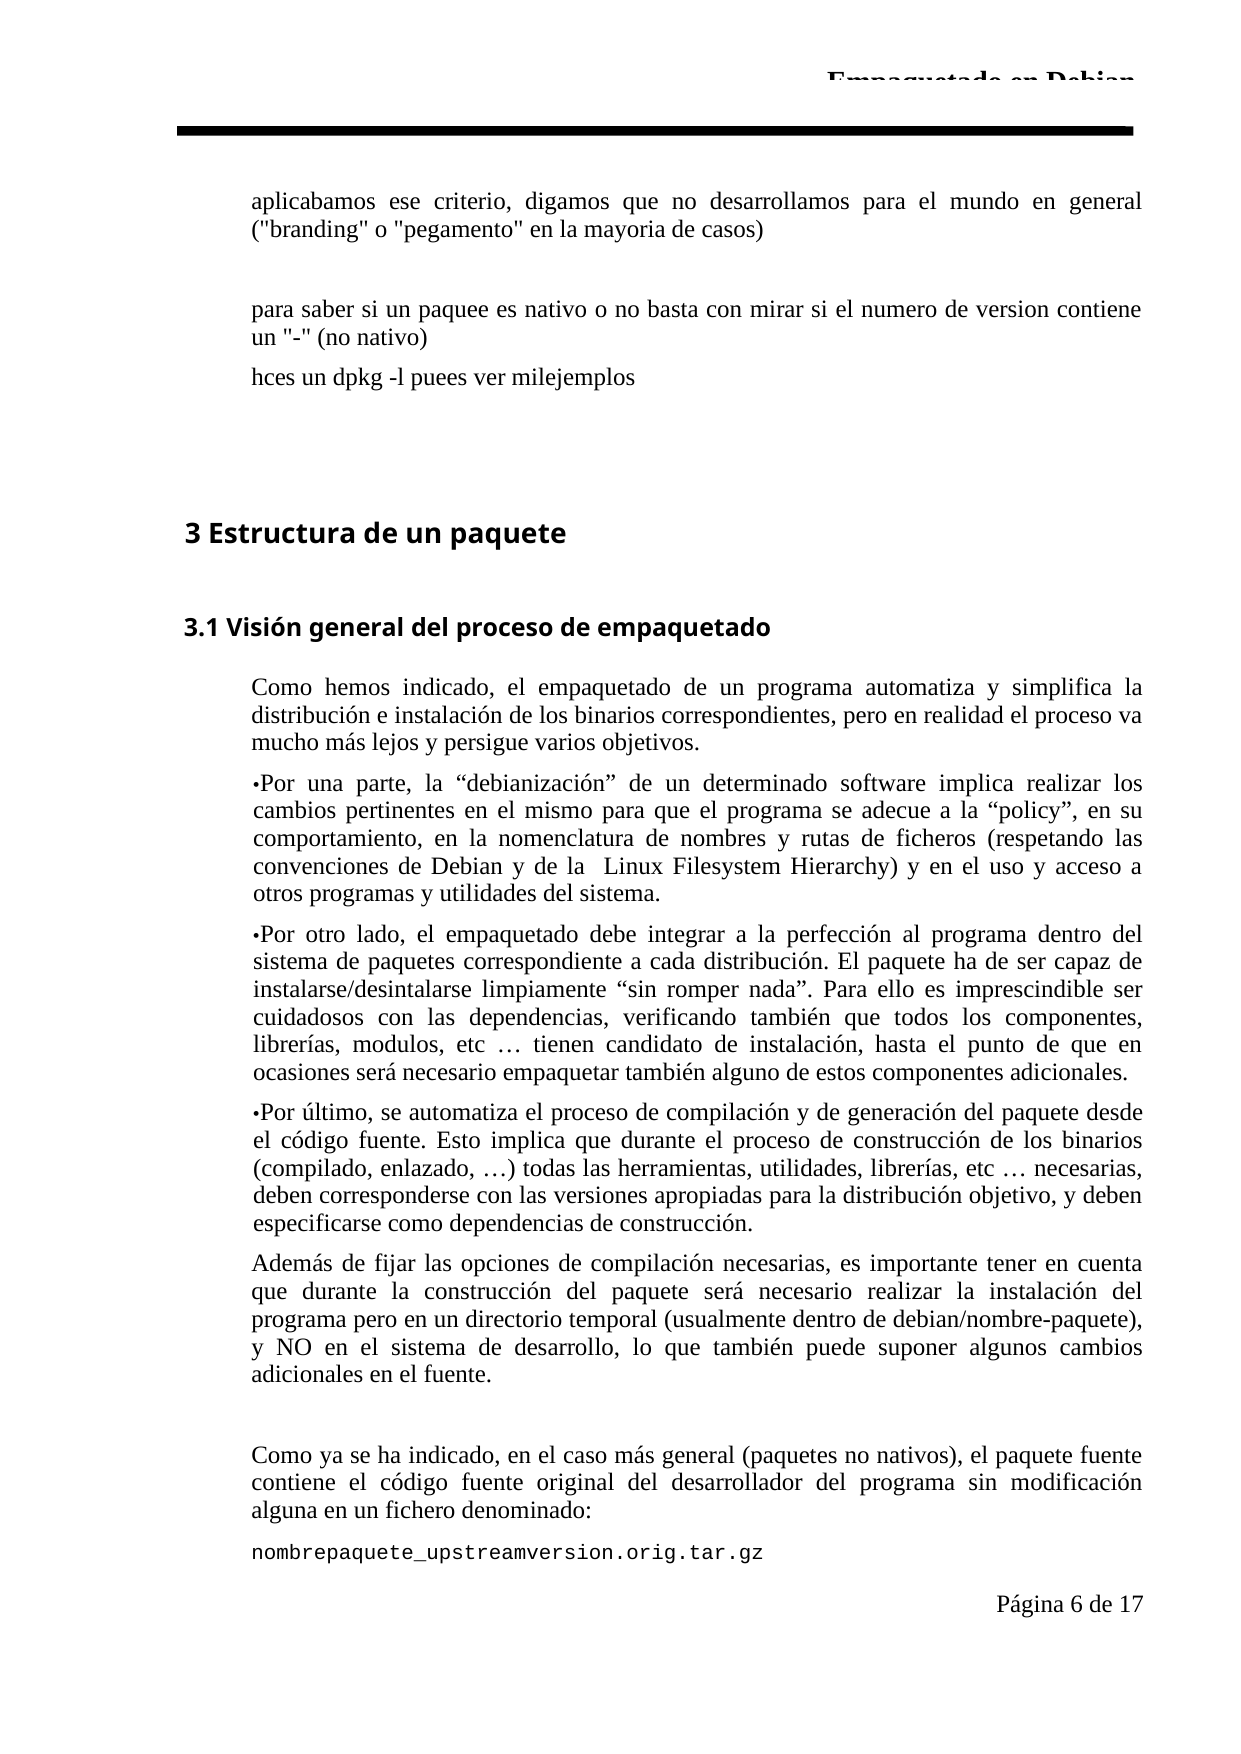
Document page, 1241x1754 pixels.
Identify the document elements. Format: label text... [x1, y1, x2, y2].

text Como ya se ha indicado, en el caso más general (paquetes no nativos), el paquete fuente contiene el código fuente original del desarrollador del programa sin modificación alguna en un fichero denominado: [251, 1441, 1144, 1524]
list Por último, se automatiza el proceso de compilación y de generación del paquete desde el código fuente. Esto implica que durante el proceso de construcción de los binarios (compilado, enlazado, …) todas las herramientas, utilidades, librerías, etc … necesarias, deben corresponderse con las versiones apropiadas para la distribución objetivo, y deben especificarse como dependencias de construcción. [253, 1098, 1144, 1237]
subtitle Visión general del proceso de empaquetado [177, 610, 1144, 644]
text Además de fijar las opciones de compilación necesarias, es importante tener en cuenta que durante la construcción del paquete será necesario realizar la instalación del programa pero en un directorio temporal (usualmente dentro de debian/nombre-paquete), y NO en el sistema de desarrollo, lo que también puede suponer algunos cambios adicionales en el fuente. [251, 1249, 1144, 1388]
text aplicabamos ese criterio, digamos que no desarrollamos para el mundo en general ("branding" o "pegamento" en la mayoria de casos) [251, 187, 1144, 243]
text nombrepaquete_upstreamversion.orig.tar.gz [251, 1542, 1096, 1566]
text para saber si un paquee es nativo o no basta con mirar si el numero de version contiene un "-" (no nativo) [251, 295, 1144, 351]
list Por una parte, la “debianización” de un determinado software implica realizar los cambios pertinentes en el mismo para que el programa se adecue a la “policy”, en su comportamiento, en la nomenclatura de nombres y rutas de ficheros (respetando las convenciones de Debian y de la Linux Filesystem Hierarchy) y en el uso y acceso a otros programas y utilidades del sistema. [253, 769, 1144, 907]
text hces un dpkg -l puees ver milejemplos [251, 363, 1144, 391]
subtitle Estructura de un paquete [177, 513, 1144, 552]
list Por otro lado, el empaquetado debe integrar a la perfección al programa dentro del sistema de paquetes correspondiente a cada distribución. El paquete ha de ser capaz de instalarse/desintalarse limpiamente “sin romper nada”. Para ello es imprescindible ser cuidadosos con las dependencias, verificando también que todos los componentes, librerías, modulos, etc … tienen candidato de instalación, hasta el punto de que en ocasiones será necesario empaquetar también alguno de estos componentes adicionales. [253, 920, 1144, 1086]
text Como hemos indicado, el empaquetado de un programa automatiza y simplifica la distribución e instalación de los binarios correspondientes, pero en realidad el proceso va mucho más lejos y persigue varios objetivos. [251, 673, 1144, 756]
